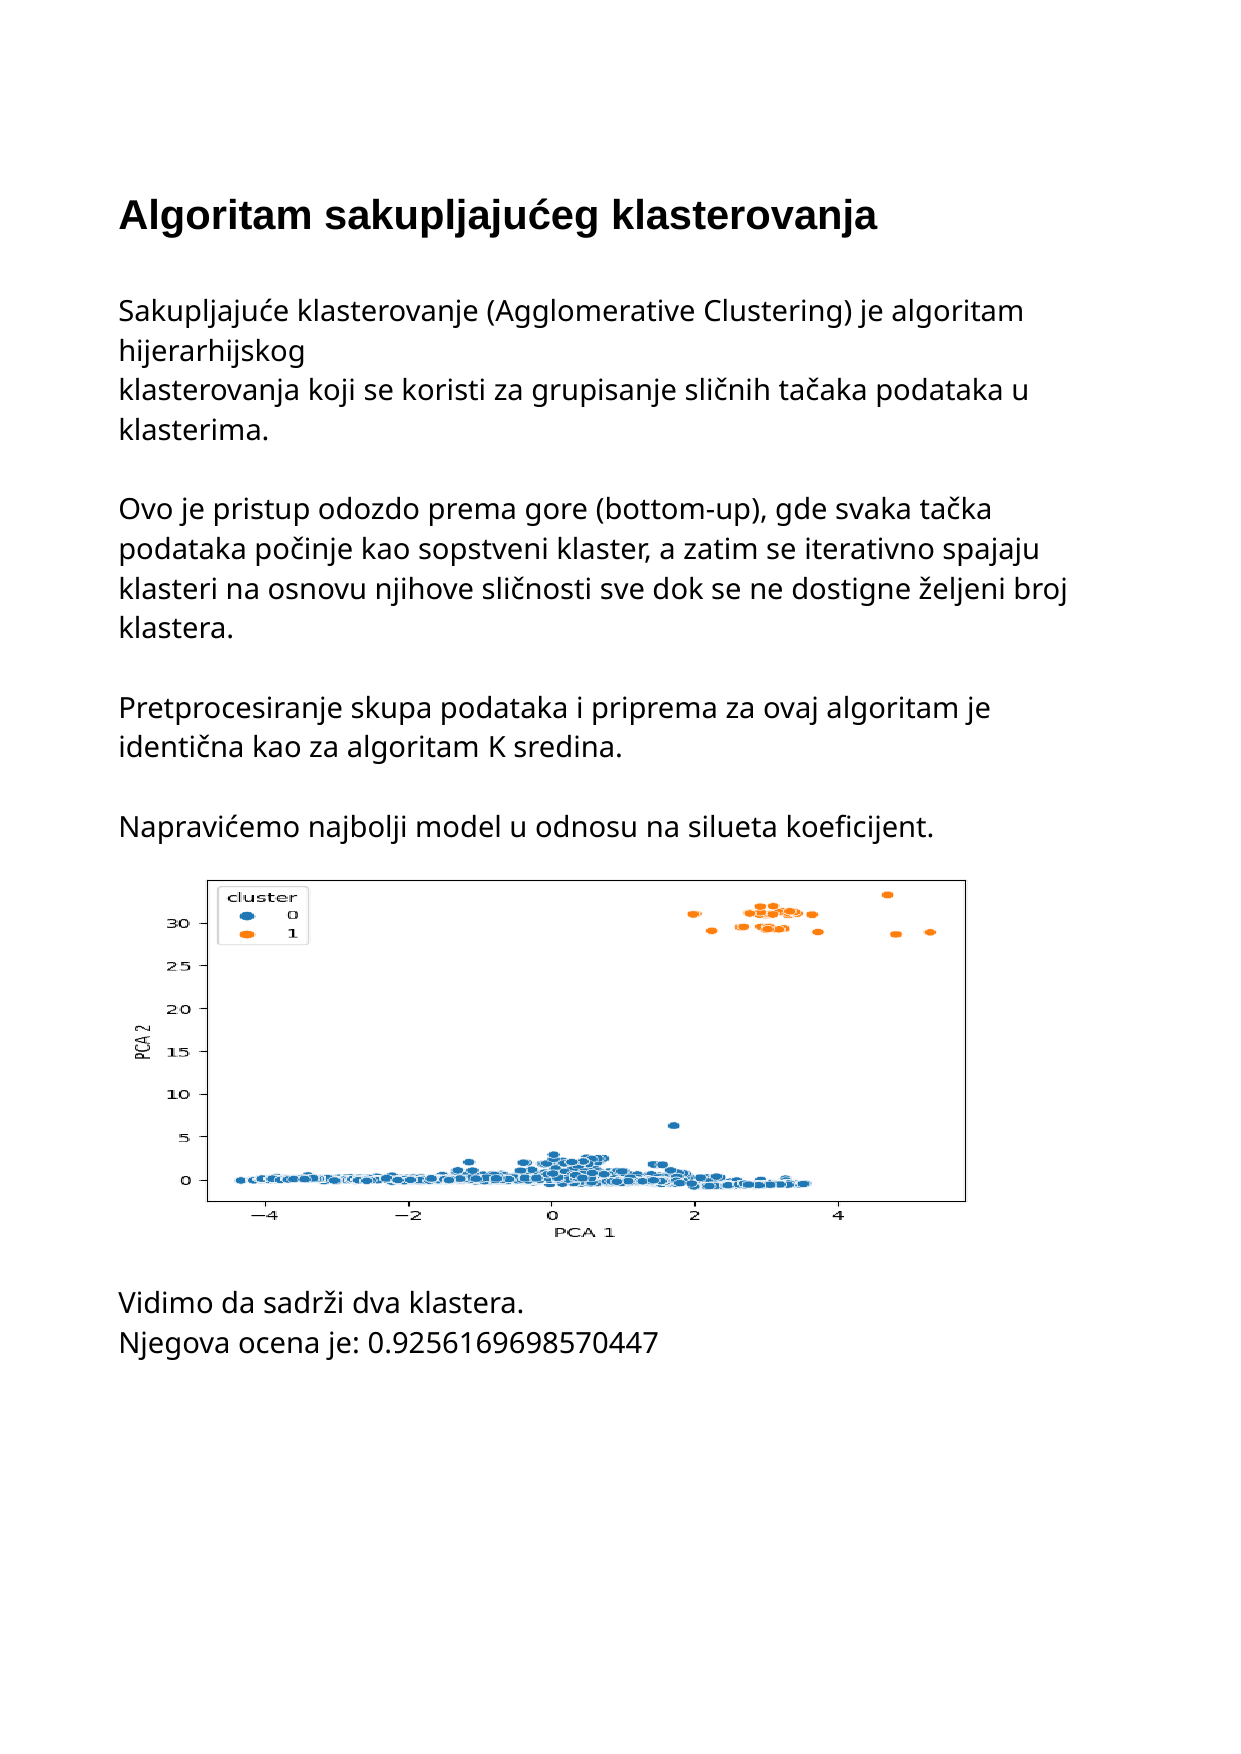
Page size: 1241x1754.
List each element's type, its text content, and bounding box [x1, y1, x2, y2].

text Vidimo da sadrži dva klastera. [118, 1282, 1122, 1322]
text Pretprocesiranje skupa podataka i priprema za ovaj algoritam je identična kao za algoritam K sredina. [118, 687, 1122, 766]
text Napravićemo najbolji model u odnosu na silueta koeficijent. [118, 806, 1122, 846]
text klasterovanja koji se koristi za grupisanje sličnih tačaka podataka u klasterima. [118, 369, 1122, 449]
text Ovo je pristup odozdo prema gore (bottom-up), gde svaka tačka podataka počinje kao sopstveni klaster, a zatim se iterativno spajaju klasteri na osnovu njihove sličnosti sve dok se ne dostigne željeni broj klastera. [118, 488, 1122, 647]
text Sakupljajuće klasterovanje (Agglomerative Clustering) je algoritam hijerarhijskog [118, 290, 1122, 369]
text Njegova ocena je: 0.9256169698570447 [118, 1322, 1122, 1362]
subtitle Algoritam sakupljajućeg klasterovanja [118, 190, 1122, 238]
picture [120, 872, 978, 1247]
